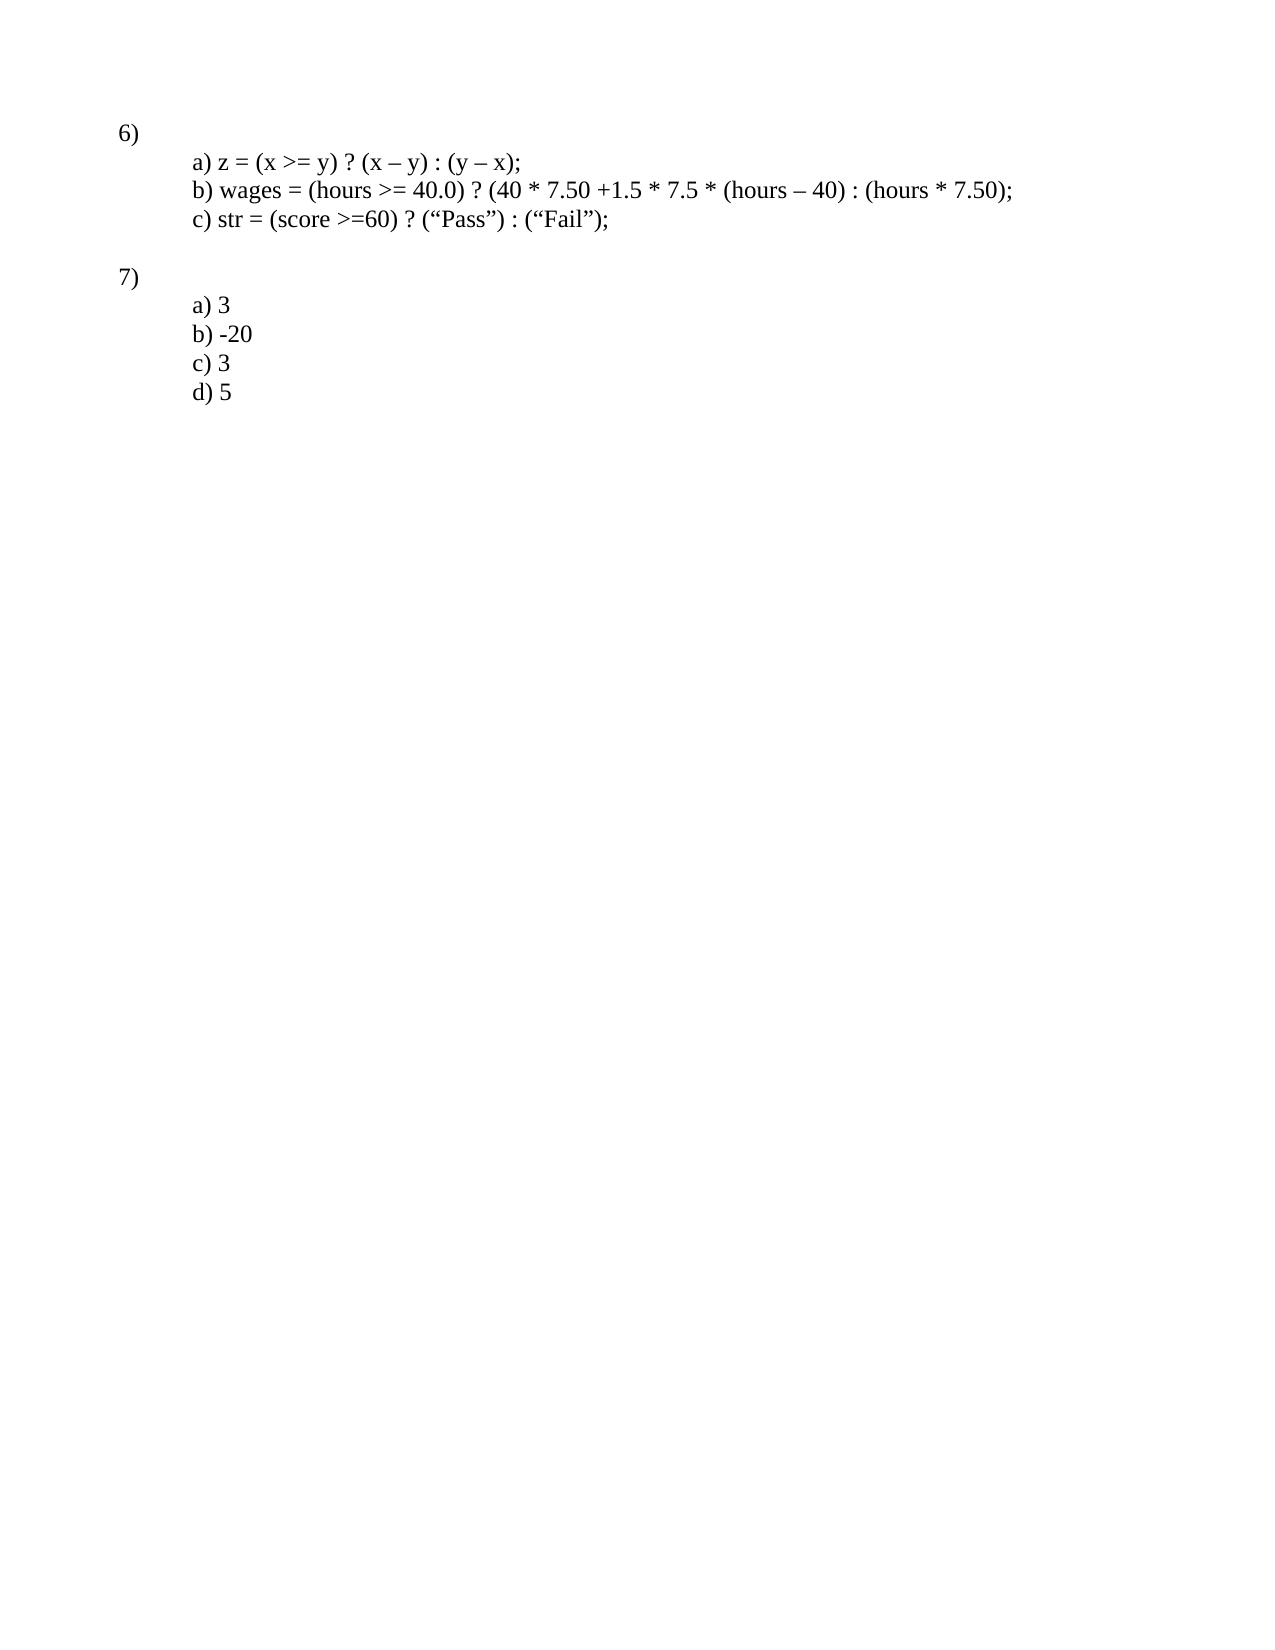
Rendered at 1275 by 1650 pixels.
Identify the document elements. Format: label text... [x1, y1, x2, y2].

text a) 3 [118, 291, 1157, 319]
text d) 5 [118, 377, 1157, 406]
text 7) [118, 262, 1157, 291]
text 6) [118, 118, 1157, 147]
text c) str = (score >=60) ? (“Pass”) : (“Fail”); [118, 204, 1157, 233]
text b) -20 [118, 319, 1157, 348]
text b) wages = (hours >= 40.0) ? (40 * 7.50 +1.5 * 7.5 * (hours – 40) : (hours * 7.50); [118, 176, 1157, 204]
text a) z = (x >= y) ? (x – y) : (y – x); [118, 147, 1157, 176]
text c) 3 [118, 348, 1157, 377]
